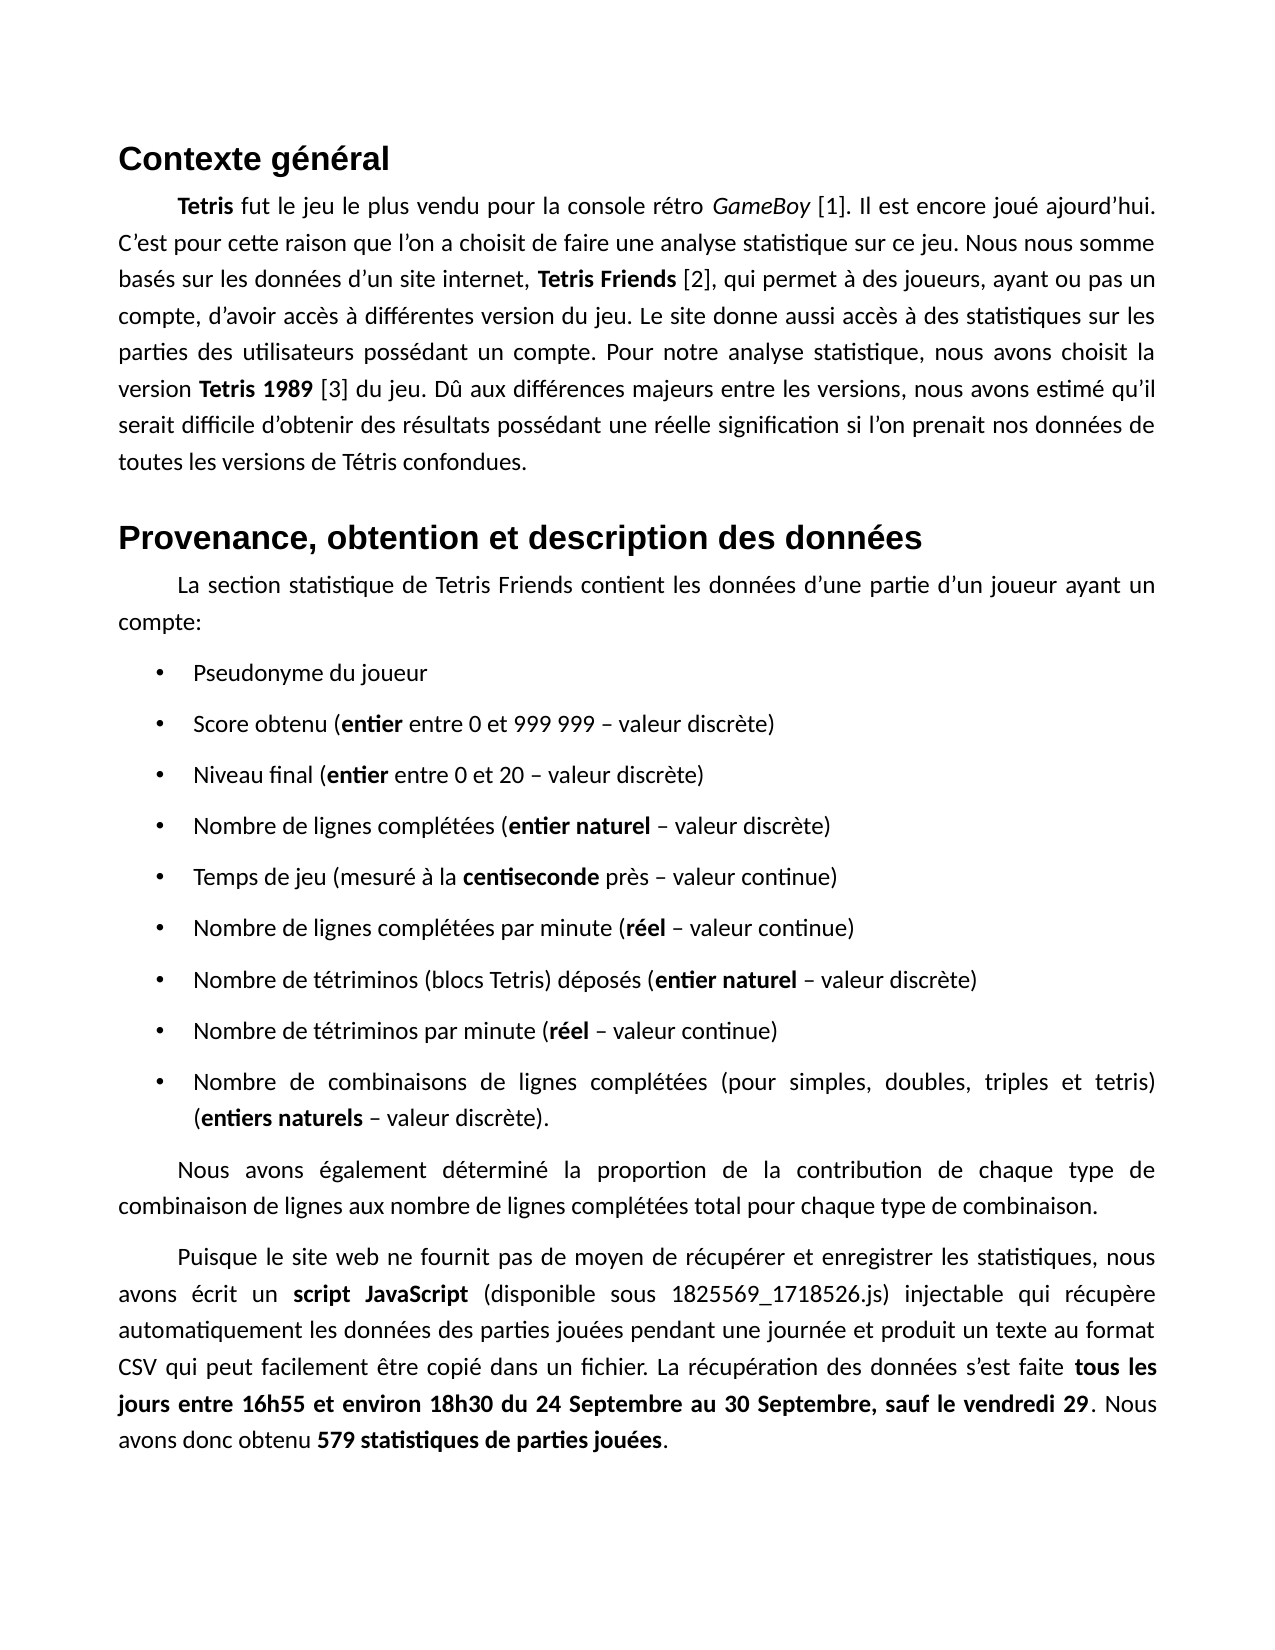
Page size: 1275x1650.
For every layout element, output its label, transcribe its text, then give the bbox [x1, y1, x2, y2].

list Score obtenu (entier entre 0 et 999 999 – valeur discrète) [156, 708, 1157, 738]
list Pseudonyme du joueur [156, 657, 1157, 687]
text Nous avons également déterminé la proportion de la contribution de chaque type de combinaison de lignes aux nombre de lignes complétées total pour chaque type de combinaison. [118, 1154, 1157, 1221]
subtitle Contexte général [118, 139, 1157, 178]
list Nombre de lignes complétées (entier naturel – valeur discrète) [156, 810, 1157, 841]
subtitle Provenance, obtention et description des données [118, 518, 1157, 557]
list Nombre de tétriminos par minute (réel – valeur continue) [156, 1015, 1157, 1045]
list Nombre de combinaisons de lignes complétées (pour simples, doubles, triples et tetris) (entiers naturels – valeur discrète). [156, 1066, 1157, 1133]
text La section statistique de Tetris Friends contient les données d’une partie d’un joueur ayant un compte: [118, 569, 1157, 636]
text Tetris fut le jeu le plus vendu pour la console rétro GameBoy [1]. Il est encore joué ajourd’hui. C’est pour cette raison que l’on a choisit de faire une analyse statistique sur ce jeu. Nous nous somme basés sur les données d’un site internet, Tetris Friends [2], qui permet à des joueurs, ayant ou pas un compte, d’avoir accès à différentes version du jeu. Le site donne aussi accès à des statistiques sur les parties des utilisateurs possédant un compte. Pour notre analyse statistique, nous avons choisit la version Tetris 1989 [3] du jeu. Dû aux différences majeurs entre les versions, nous avons estimé qu’il serait difficile d’obtenir des résultats possédant une réelle signification si l’on prenait nos données de toutes les versions de Tétris confondues. [118, 190, 1157, 477]
list Nombre de tétriminos (blocs Tetris) déposés (entier naturel – valeur discrète) [156, 964, 1157, 994]
text Puisque le site web ne fournit pas de moyen de récupérer et enregistrer les statistiques, nous avons écrit un script JavaScript (disponible sous 1825569_1718526.js) injectable qui récupère automatiquement les données des parties jouées pendant une journée et produit un texte au format CSV qui peut facilement être copié dans un fichier. La récupération des données s’est faite tous les jours entre 16h55 et environ 18h30 du 24 Septembre au 30 Septembre, sauf le vendredi 29. Nous avons donc obtenu 579 statistiques de parties jouées. [118, 1241, 1157, 1455]
list Niveau final (entier entre 0 et 20 – valeur discrète) [156, 759, 1157, 790]
list Temps de jeu (mesuré à la centiseconde près – valeur continue) [156, 861, 1157, 892]
list Nombre de lignes complétées par minute (réel – valeur continue) [156, 913, 1157, 943]
